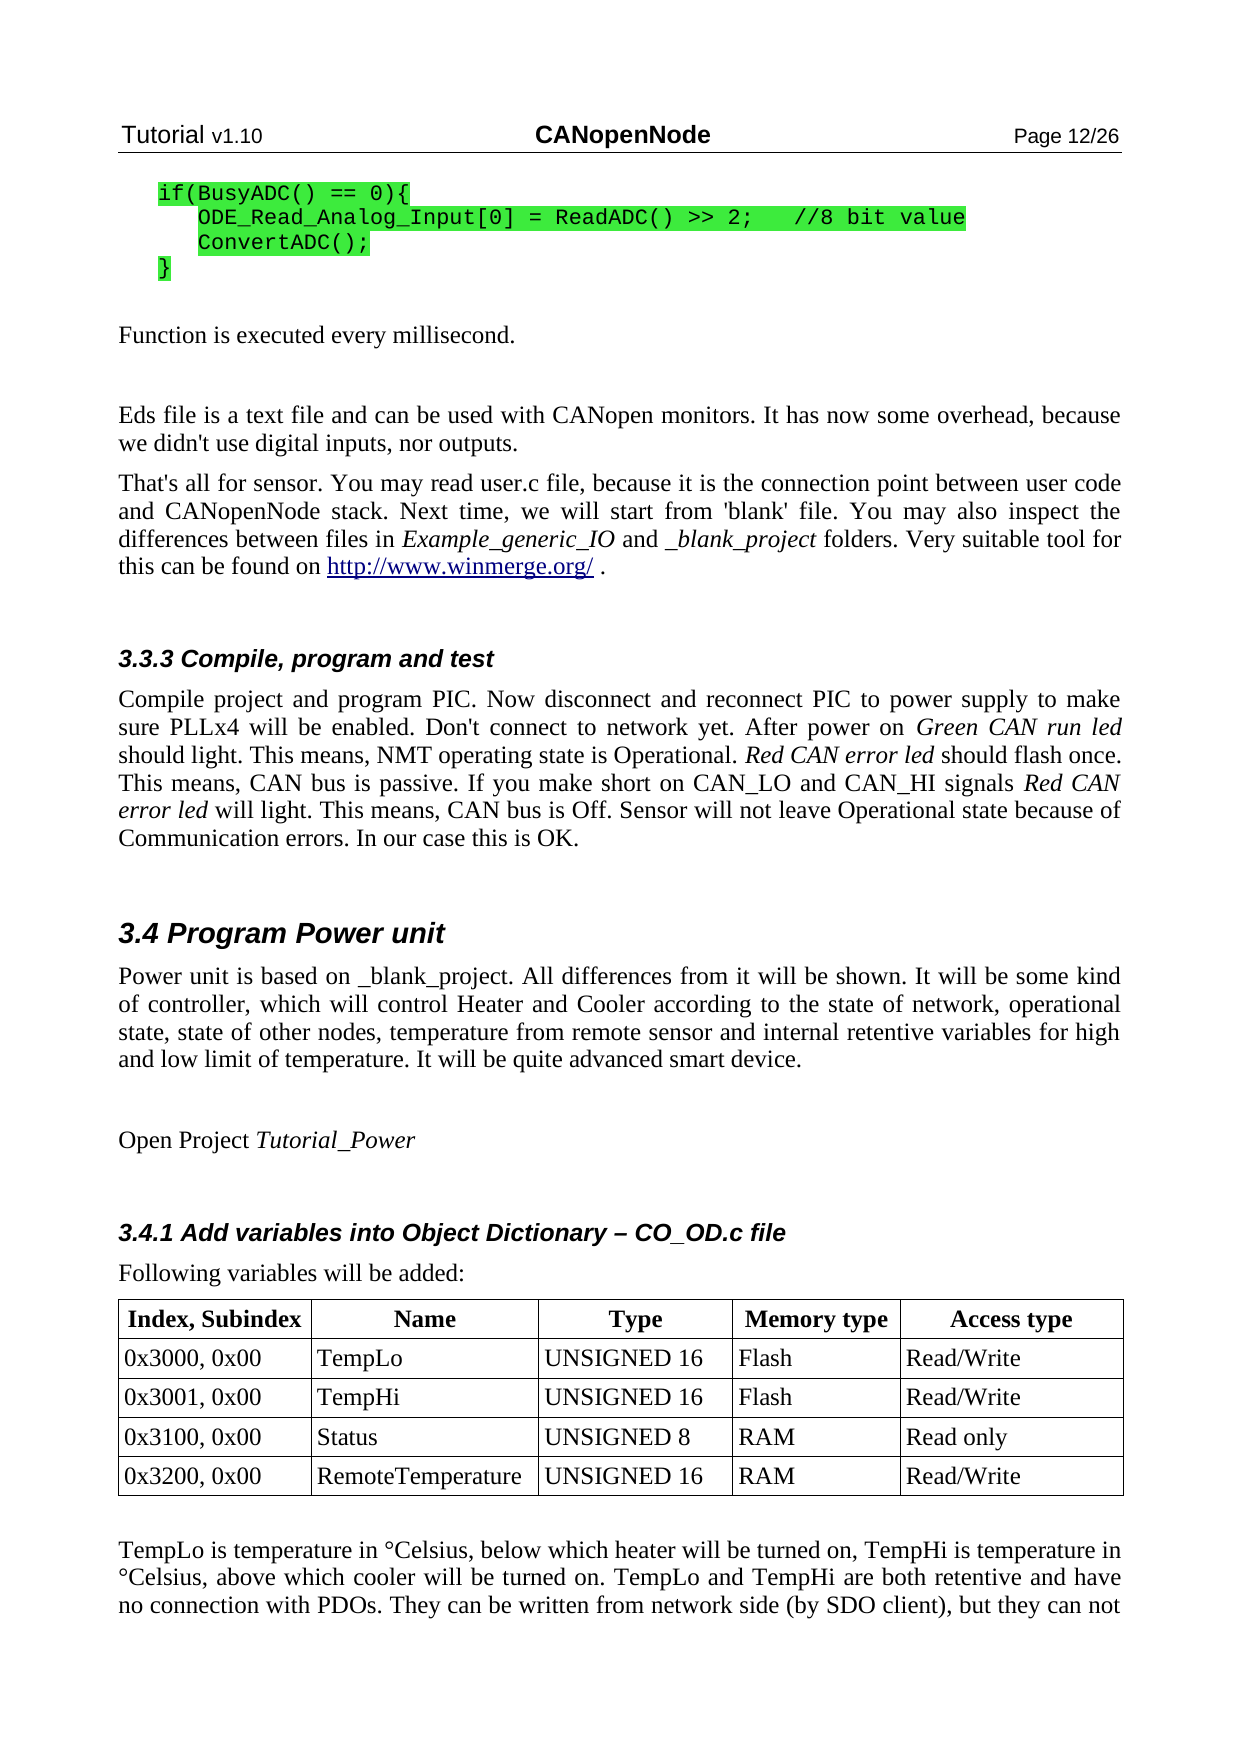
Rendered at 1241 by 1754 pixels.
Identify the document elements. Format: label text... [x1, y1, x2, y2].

table_cell 0x3100, 0x00 [119, 1418, 311, 1456]
table_header Index, Subindex [119, 1300, 311, 1338]
table_cell 0x3001, 0x00 [119, 1379, 311, 1417]
table_header Access type [901, 1300, 1123, 1338]
table_cell 0x3200, 0x00 [119, 1457, 311, 1495]
table_header Memory type [733, 1300, 900, 1338]
table_cell Read only [901, 1418, 1123, 1456]
text Eds file is a text file and can be used with CANopen monitors. It has now some overhead, because we didn't use digital inputs, nor outputs. [118, 401, 1122, 457]
text if(BusyADC() == 0){ [118, 182, 1122, 206]
text Compile project and program PIC. Now disconnect and reconnect PIC to power supply to make sure PLLx4 will be enabled. Don't connect to network yet. After power on Green CAN run led should light. This means, NMT operating state is Operational. Red CAN error led should flash once. This means, CAN bus is passive. If you make short on CAN_LO and CAN_HI signals Red CAN error led will light. This means, CAN bus is Off. Sensor will not leave Operational state because of Communication errors. In our case this is OK. [118, 686, 1122, 852]
table_cell UNSIGNED 16 [539, 1379, 732, 1417]
table_cell TempHi [312, 1379, 538, 1417]
table_cell Flash [733, 1379, 900, 1417]
table_cell TempLo [312, 1339, 538, 1378]
table_cell UNSIGNED 16 [539, 1339, 732, 1378]
text Power unit is based on _blank_project. All differences from it will be shown. It will be some kind of controller, which will control Heater and Cooler according to the state of network, operational state, state of other nodes, temperature from remote sensor and internal retentive variables for high and low limit of temperature. It will be quite advanced smart device. [118, 962, 1122, 1073]
subtitle 3.4.1 Add variables into Object Dictionary – CO_OD.c file [118, 1219, 1122, 1246]
text ConvertADC(); [118, 231, 1122, 256]
subtitle 3.4 Program Power unit [118, 917, 1122, 950]
text ODE_Read_Analog_Input[0] = ReadADC() >> 2; //8 bit value [118, 206, 1122, 231]
table_header Type [539, 1300, 732, 1338]
table_cell RAM [733, 1457, 900, 1495]
table_cell RemoteTemperature [312, 1457, 538, 1495]
table_cell Status [312, 1418, 538, 1456]
text TempLo is temperature in °Celsius, below which heater will be turned on, TempHi is temperature in °Celsius, above which cooler will be turned on. TempLo and TempHi are both retentive and have no connection with PDOs. They can be written from network side (by SDO client), but they can not [118, 1536, 1122, 1619]
text Following variables will be added: [118, 1259, 1122, 1287]
table_cell Read/Write [901, 1379, 1123, 1417]
table_cell Flash [733, 1339, 900, 1378]
text That's all for sensor. You may read user.c file, because it is the connection point between user code and CANopenNode stack. Next time, we will start from 'blank' file. You may also inspect the differences between files in Example_generic_IO and _blank_project folders. Very suitable tool for this can be found on http://www.winmerge.org/ . [118, 469, 1122, 580]
table_cell Read/Write [901, 1339, 1123, 1378]
text } [118, 256, 1122, 281]
table_cell UNSIGNED 16 [539, 1457, 732, 1495]
text Function is executed every millisecond. [118, 321, 1122, 349]
subtitle 3.3.3 Compile, program and test [118, 645, 1122, 673]
table_cell RAM [733, 1418, 900, 1456]
table_cell UNSIGNED 8 [539, 1418, 732, 1456]
table_cell 0x3000, 0x00 [119, 1339, 311, 1378]
text Open Project Tutorial_Power [118, 1126, 1122, 1153]
table_cell Read/Write [901, 1457, 1123, 1495]
table_header Name [312, 1300, 538, 1338]
